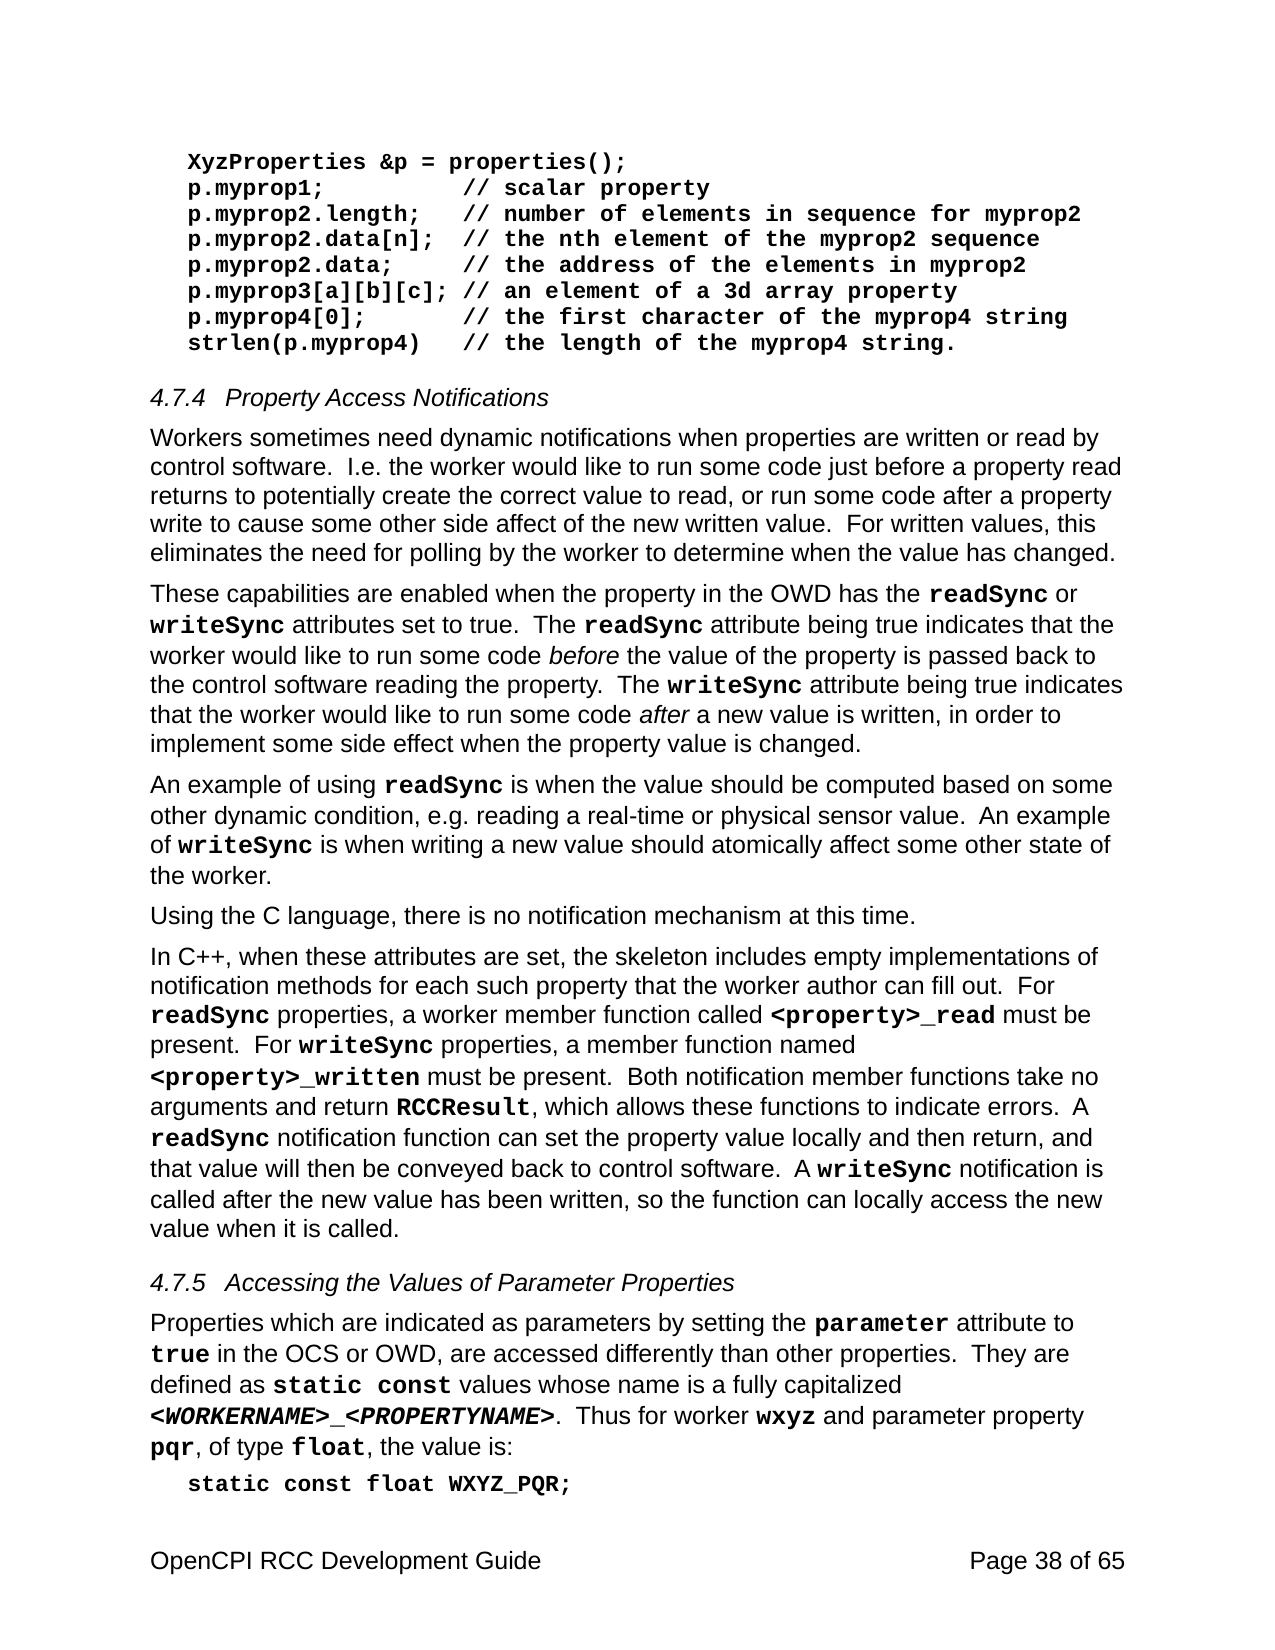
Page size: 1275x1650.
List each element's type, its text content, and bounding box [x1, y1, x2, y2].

text Properties which are indicated as parameters by setting the parameter attribute to true in the OCS or OWD, are accessed differently than other properties. They are defined as static const values whose name is a fully capitalized <WORKERNAME>_<PROPERTYNAME>. Thus for worker wxyz and parameter property pqr, of type float, the value is: [150, 1308, 1125, 1463]
text In C++, when these attributes are set, the skeleton includes empty implementations of notification methods for each such property that the worker author can fill out. For readSync properties, a worker member function called <property>_read must be present. For writeSync properties, a member function named <property>_written must be present. Both notification member functions take no arguments and return RCCResult, which allows these functions to indicate errors. A readSync notification function can set the property value locally and then return, and that value will then be conveyed back to control software. A writeSync notification is called after the new value has been written, so the function can locally access the new value when it is called. [150, 942, 1125, 1243]
text XyzProperties &p = properties(); p.myprop1; // scalar property p.myprop2.length; // number of elements in sequence for myprop2 p.myprop2.data[n]; // the nth element of the myprop2 sequence p.myprop2.data; // the address of the elements in myprop2 p.myprop3[a][b][c]; // an element of a 3d array property p.myprop4[0]; // the first character of the myprop4 string strlen(p.myprop4) // the length of the myprop4 string. [187, 150, 1125, 357]
subtitle Property Access Notifications [150, 382, 1125, 411]
text Workers sometimes need dynamic notifications when properties are written or read by control software. I.e. the worker would like to run some code just before a property read returns to potentially create the correct value to read, or run some code after a property write to cause some other side affect of the new written value. For written values, this eliminates the need for polling by the worker to determine when the value has changed. [150, 423, 1125, 567]
subtitle Accessing the Values of Parameter Properties [150, 1268, 1125, 1296]
text static const float WXYZ_PQR; [187, 1472, 1125, 1498]
text An example of using readSync is when the value should be computed based on some other dynamic condition, e.g. reading a real-time or physical sensor value. An example of writeSync is when writing a new value should atomically affect some other state of the worker. [150, 770, 1125, 889]
text Using the C language, there is no notification mechanism at this time. [150, 901, 1125, 930]
text These capabilities are enabled when the property in the OWD has the readSync or writeSync attributes set to true. The readSync attribute being true indicates that the worker would like to run some code before the value of the property is passed back to the control software reading the property. The writeSync attribute being true indicates that the worker would like to run some code after a new value is written, in order to implement some side effect when the property value is changed. [150, 579, 1125, 758]
